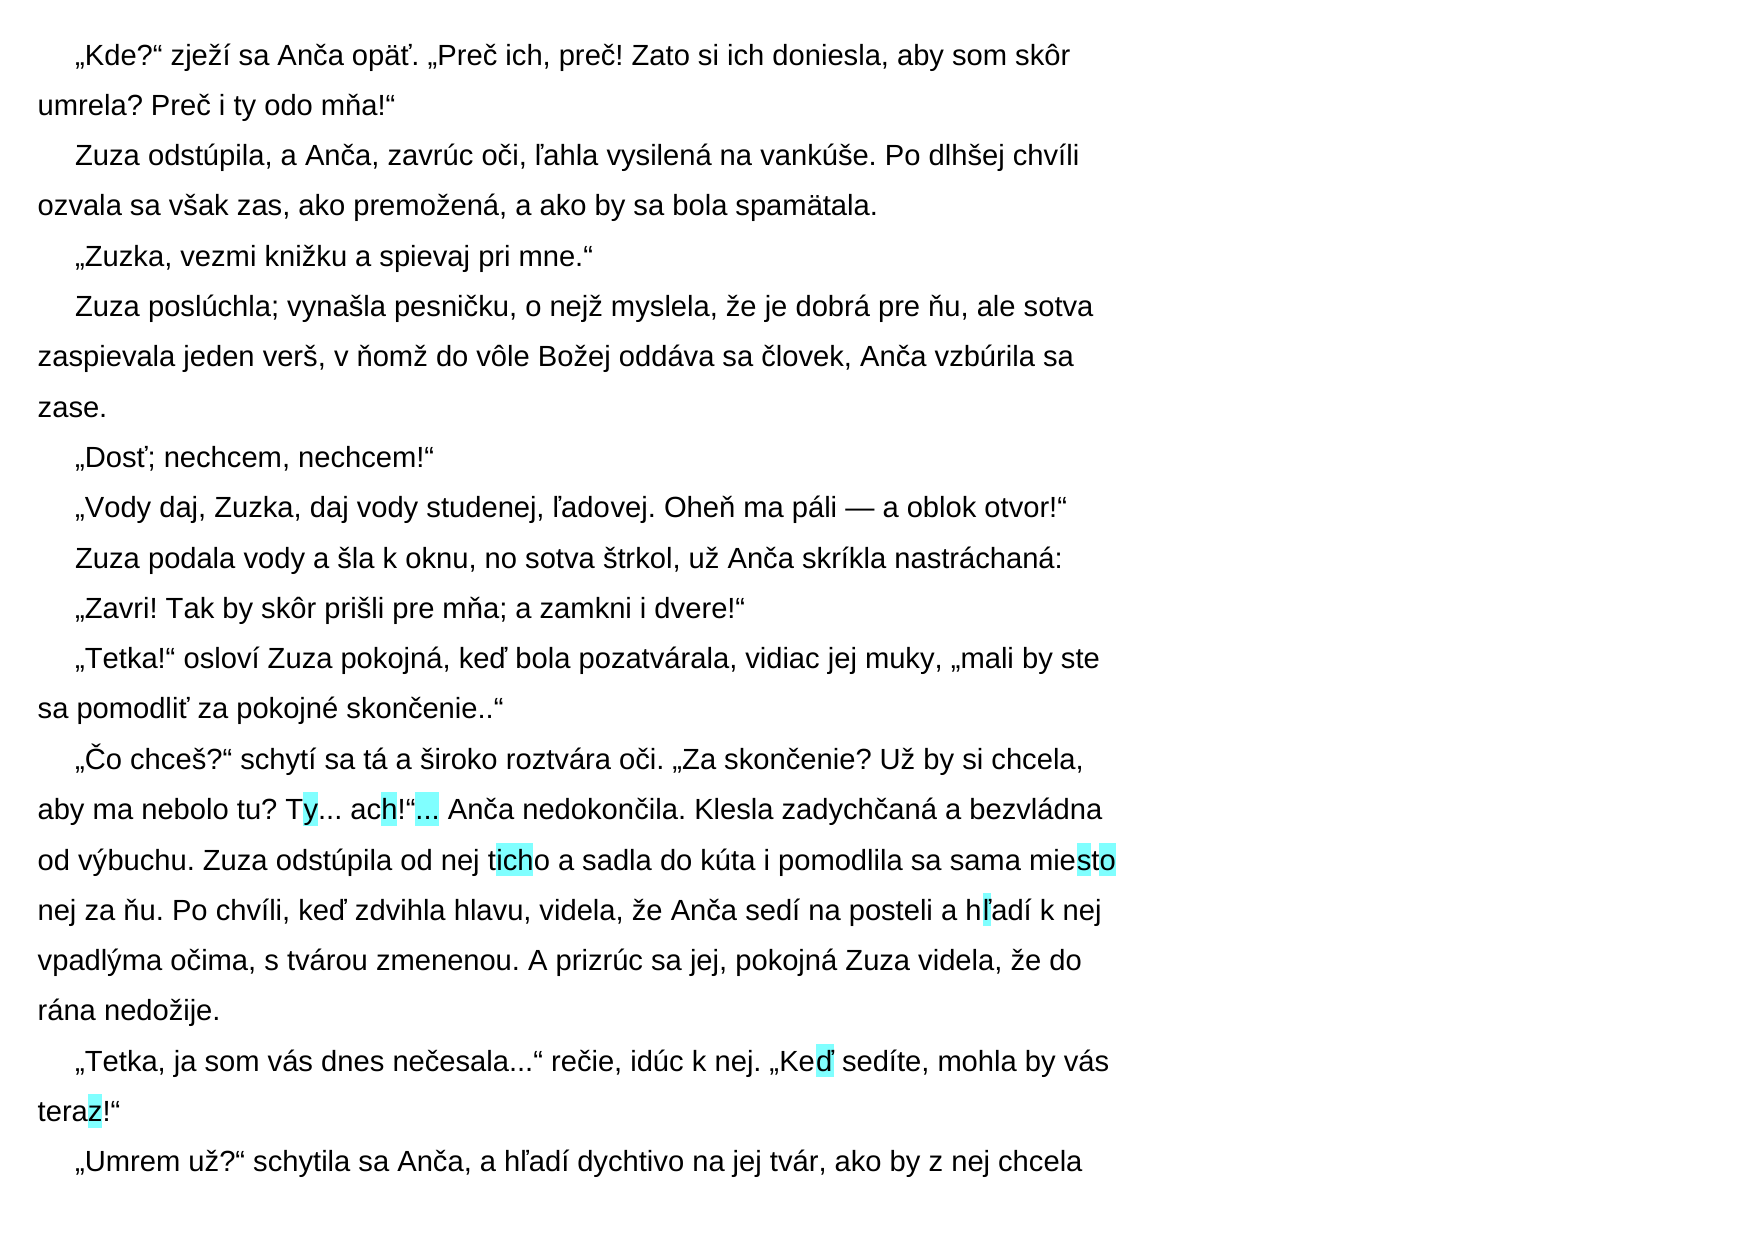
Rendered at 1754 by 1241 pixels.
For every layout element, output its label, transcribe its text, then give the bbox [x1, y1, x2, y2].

text „Umrem už?“ schytila sa Anča, a hľadí dychtivo na jej tvár, ako by z nej chcela [37, 1144, 1130, 1178]
text „Tetka, ja som vás dnes nečesala...“ rečie, idúc k nej. „Keď sedíte, mohla by vás teraz!“ [37, 1044, 1130, 1128]
text Zuza poslúchla; vynašla pesničku, o nejž myslela, že je dobrá pre ňu, ale sotva za­spievala jeden verš, v ňomž do vôle Božej oddáva sa človek, Anča vzbúrila sa zase. [37, 289, 1130, 423]
text „Kde?“ zježí sa Anča opäť. „Preč ich, preč! Zato si ich doniesla, aby som skôr umrela? Preč i ty odo mňa!“ [37, 37, 1130, 121]
text „Vody daj, Zuzka, daj vody studenej, ľado­vej. Oheň ma páli — a oblok otvor!“ [37, 490, 1130, 524]
text „Zavri! Tak by skôr prišli pre mňa; a zamkni i dvere!“ [37, 591, 1130, 624]
text „Čo chceš?“ schytí sa tá a široko roztvára oči. „Za skončenie? Už by si chcela, aby ma nebolo tu? Ty... ach!“... Anča nedokon­čila. Klesla zadychčaná a bezvládna od vý­buchu. Zuza odstúpila od nej ticho a sadla do kúta i pomodlila sa sama miesto nej za ňu. Po chvíli, keď zdvihla hlavu, videla, že Anča sedí na posteli a hľadí k nej vpadlýma očima, s tvárou zmenenou. A prizrúc sa jej, pokojná Zuza videla, že do rána nedožije. [37, 742, 1130, 1027]
text „Tetka!“ osloví Zuza pokojná, keď bola pozatvárala, vidiac jej muky, „mali by ste sa pomodliť za pokojné skončenie..“ [37, 641, 1130, 725]
text Zuza odstúpila, a Anča, zavrúc oči, ľahla vysilená na vankúše. Po dlhšej chvíli ozvala sa však zas, ako premožená, a ako by sa bola spamätala. [37, 138, 1130, 222]
text „Zuzka, vezmi knižku a spievaj pri mne.“ [37, 239, 1130, 272]
text „Dosť; nechcem, nechcem!“ [37, 440, 1130, 473]
text Zuza podala vody a šla k oknu, no sotva štrkol, už Anča skríkla nastráchaná: [37, 541, 1130, 574]
